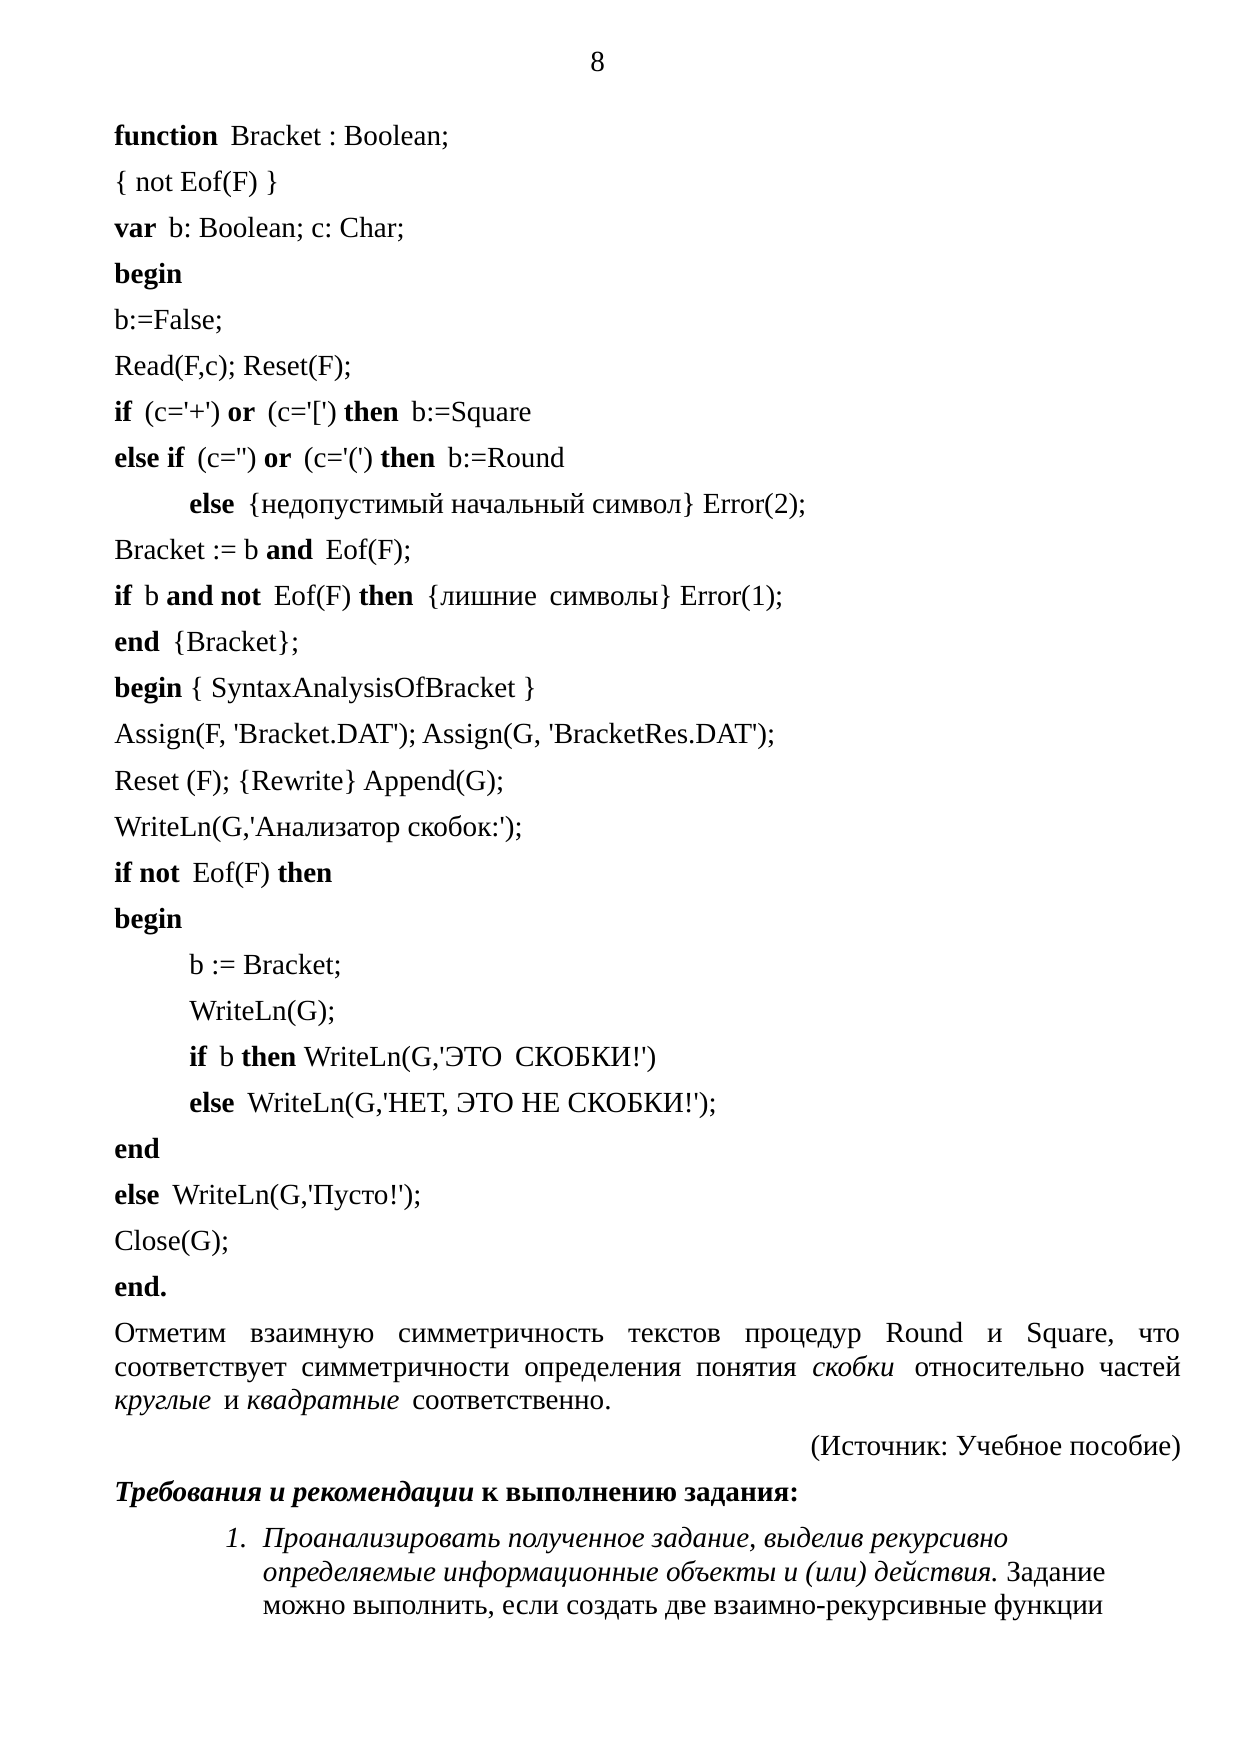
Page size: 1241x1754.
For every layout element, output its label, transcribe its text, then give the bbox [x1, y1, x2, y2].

text function Bracket : Boolean; [114, 118, 1181, 152]
text begin [114, 901, 1181, 934]
text if not Eof(F) then [114, 855, 1181, 888]
text Reset (F); {Rewrite} Append(G); [114, 763, 1181, 796]
text else WriteLn(G,'НЕТ, ЭТО НЕ СКОБКИ!'); [189, 1085, 1181, 1118]
text Assign(F, 'Bracket.DAT'); Assign(G, 'BracketRes.DAT'); [114, 717, 1181, 750]
text if b and not Eof(F) then {лишние символы} Error(1); [114, 578, 1181, 612]
text end [114, 1131, 1181, 1164]
text Отметим взаимную симметричность текстов процедур Round и Square, что соответствует симметричности определения понятия скобки относительно частей круглые и квадратные соответственно. [114, 1315, 1181, 1416]
text { not Eof(F) } [114, 164, 1181, 198]
text begin [114, 256, 1181, 290]
text var b: Boolean; c: Char; [114, 210, 1181, 244]
text else WriteLn(G,'Пусто!'); [114, 1177, 1181, 1211]
text (Источник: Учебное пособие) [114, 1428, 1181, 1462]
text else {недопустимый начальный символ} Error(2); [189, 486, 1181, 520]
text WriteLn(G); [189, 993, 1181, 1026]
text else if (c='') or (c='(') then b:=Round [114, 440, 1181, 474]
text begin { SyntaxAnalysisOfBracket } [114, 671, 1181, 704]
list Проанализировать полученное задание, выделив рекурсивно определяемые информационные объекты и (или) действия. Задание можно выполнить, если создать две взаимно-рекурсивные функции [225, 1520, 1181, 1621]
text Bracket := b and Eof(F); [114, 532, 1181, 566]
text WriteLn(G,'Анализатор скобок:'); [114, 809, 1181, 842]
text Требования и рекомендации к выполнению задания: [114, 1474, 1181, 1508]
text if (c='+') or (c='[') then b:=Square [114, 394, 1181, 428]
text Close(G); [114, 1223, 1181, 1257]
text end {Bracket}; [114, 624, 1181, 658]
text if b then WriteLn(G,'ЭТО СКОБКИ!') [189, 1039, 1181, 1072]
text end. [114, 1269, 1181, 1303]
text b := Bracket; [189, 947, 1181, 980]
text Read(F,c); Reset(F); [114, 348, 1181, 382]
text b:=False; [114, 302, 1181, 336]
